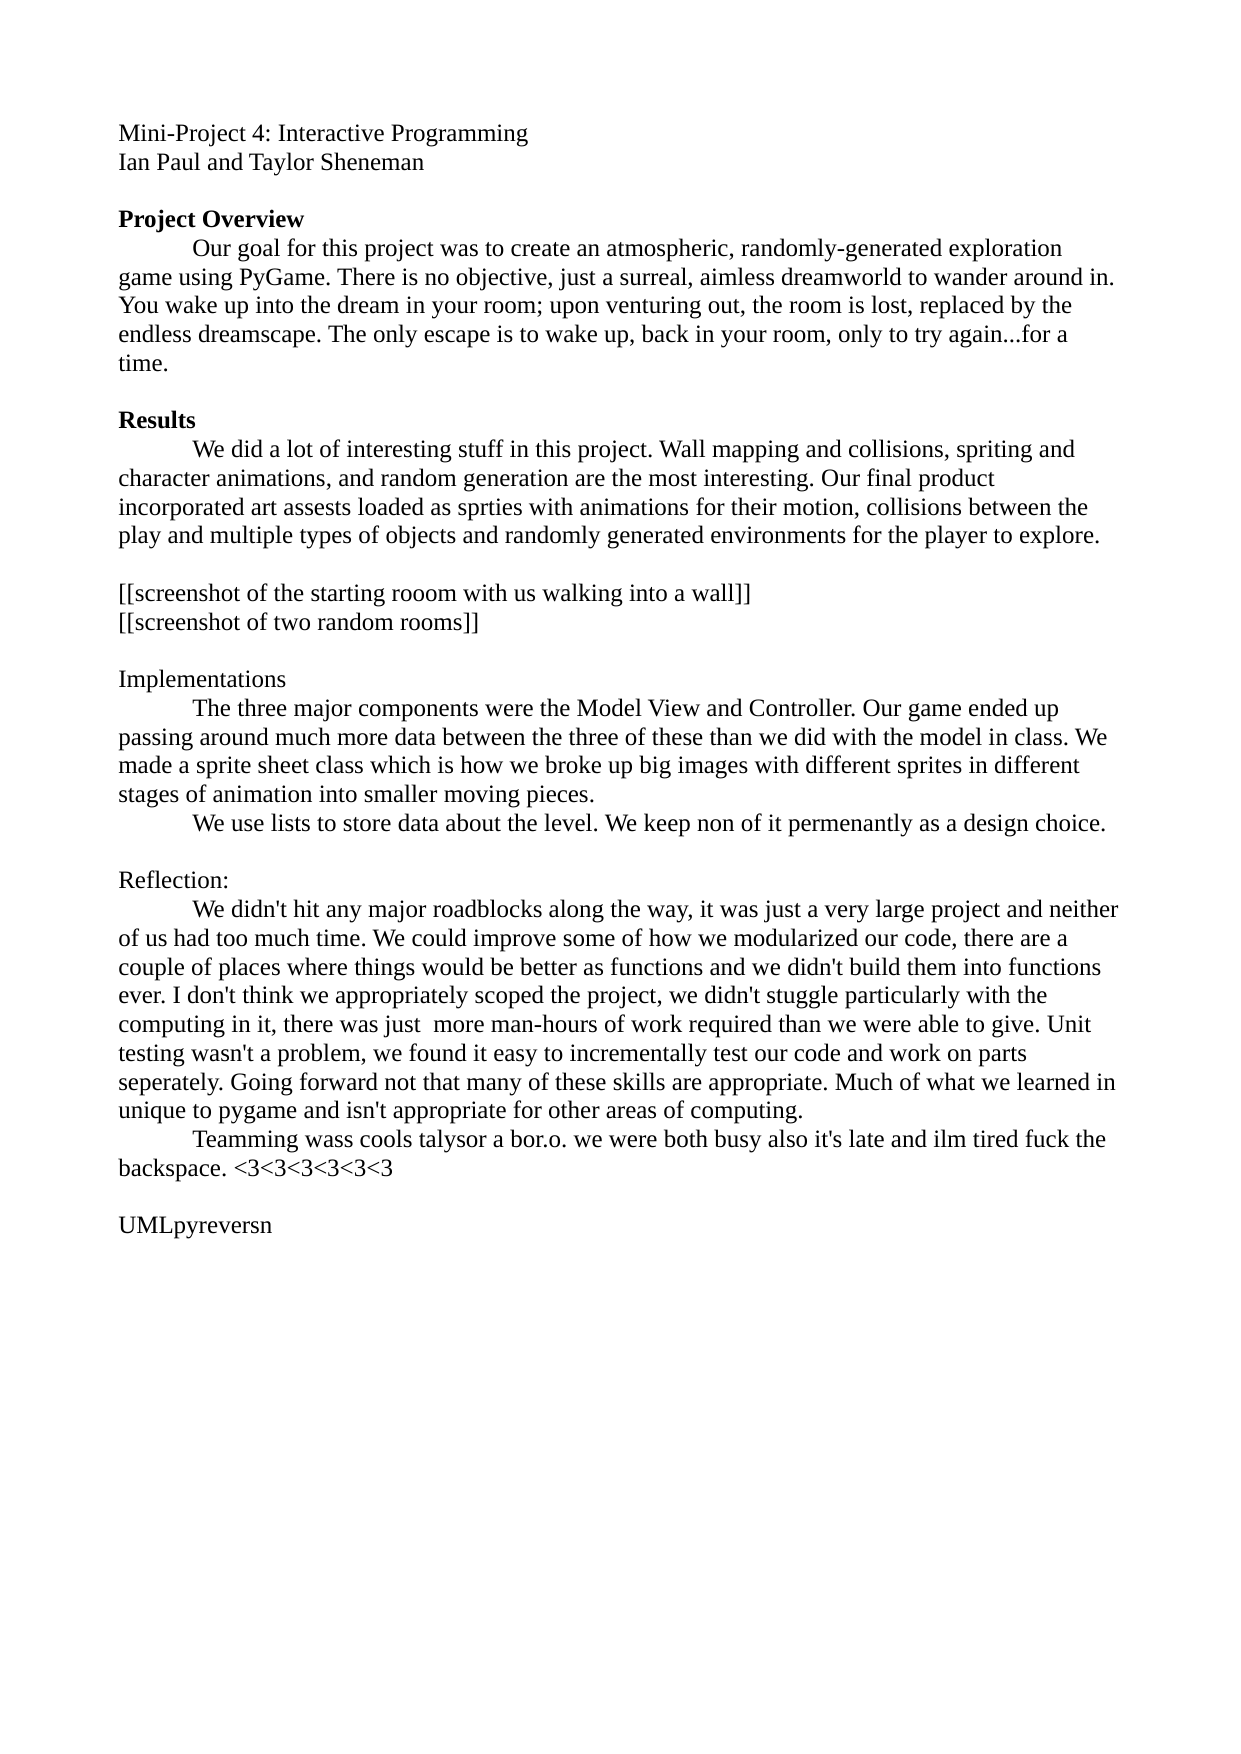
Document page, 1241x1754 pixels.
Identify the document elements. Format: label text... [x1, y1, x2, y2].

text Ian Paul and Taylor Sheneman [118, 147, 1122, 176]
text Teamming wass cools talysor a bor.o. we were both busy also it's late and ilm tired fuck the backspace. <3<3<3<3<3<3 [118, 1124, 1122, 1182]
text We did a lot of interesting stuff in this project. Wall mapping and collisions, spriting and character animations, and random generation are the most interesting. Our final product incorporated art assests loaded as sprties with animations for their motion, collisions between the play and multiple types of objects and randomly generated environments for the player to explore. [118, 434, 1122, 549]
text Mini-Project 4: Interactive Programming [118, 118, 1122, 147]
text Our goal for this project was to create an atmospheric, randomly-generated exploration game using PyGame. There is no objective, just a surreal, aimless dreamworld to wander around in. You wake up into the dream in your room; upon venturing out, the room is lost, replaced by the endless dreamscape. The only escape is to wake up, back in your room, only to try again...for a time. [118, 233, 1122, 377]
text UMLpyreversn [118, 1211, 1122, 1239]
text Project Overview [118, 204, 1122, 233]
text [[screenshot of two random rooms]] [118, 607, 1122, 636]
text Implementations [118, 664, 1122, 693]
text We use lists to store data about the level. We keep non of it permenantly as a design choice. [118, 808, 1122, 837]
text [[screenshot of the starting rooom with us walking into a wall]] [118, 578, 1122, 607]
text Results [118, 406, 1122, 434]
text We didn't hit any major roadblocks along the way, it was just a very large project and neither of us had too much time. We could improve some of how we modularized our code, there are a couple of places where things would be better as functions and we didn't build them into functions ever. I don't think we appropriately scoped the project, we didn't stuggle particularly with the computing in it, there was just more man-hours of work required than we were able to give. Unit testing wasn't a problem, we found it easy to incrementally test our code and work on parts seperately. Going forward not that many of these skills are appropriate. Much of what we learned in unique to pygame and isn't appropriate for other areas of computing. [118, 894, 1122, 1124]
text Reflection: [118, 866, 1122, 894]
text The three major components were the Model View and Controller. Our game ended up passing around much more data between the three of these than we did with the model in class. We made a sprite sheet class which is how we broke up big images with different sprites in different stages of animation into smaller moving pieces. [118, 693, 1122, 808]
